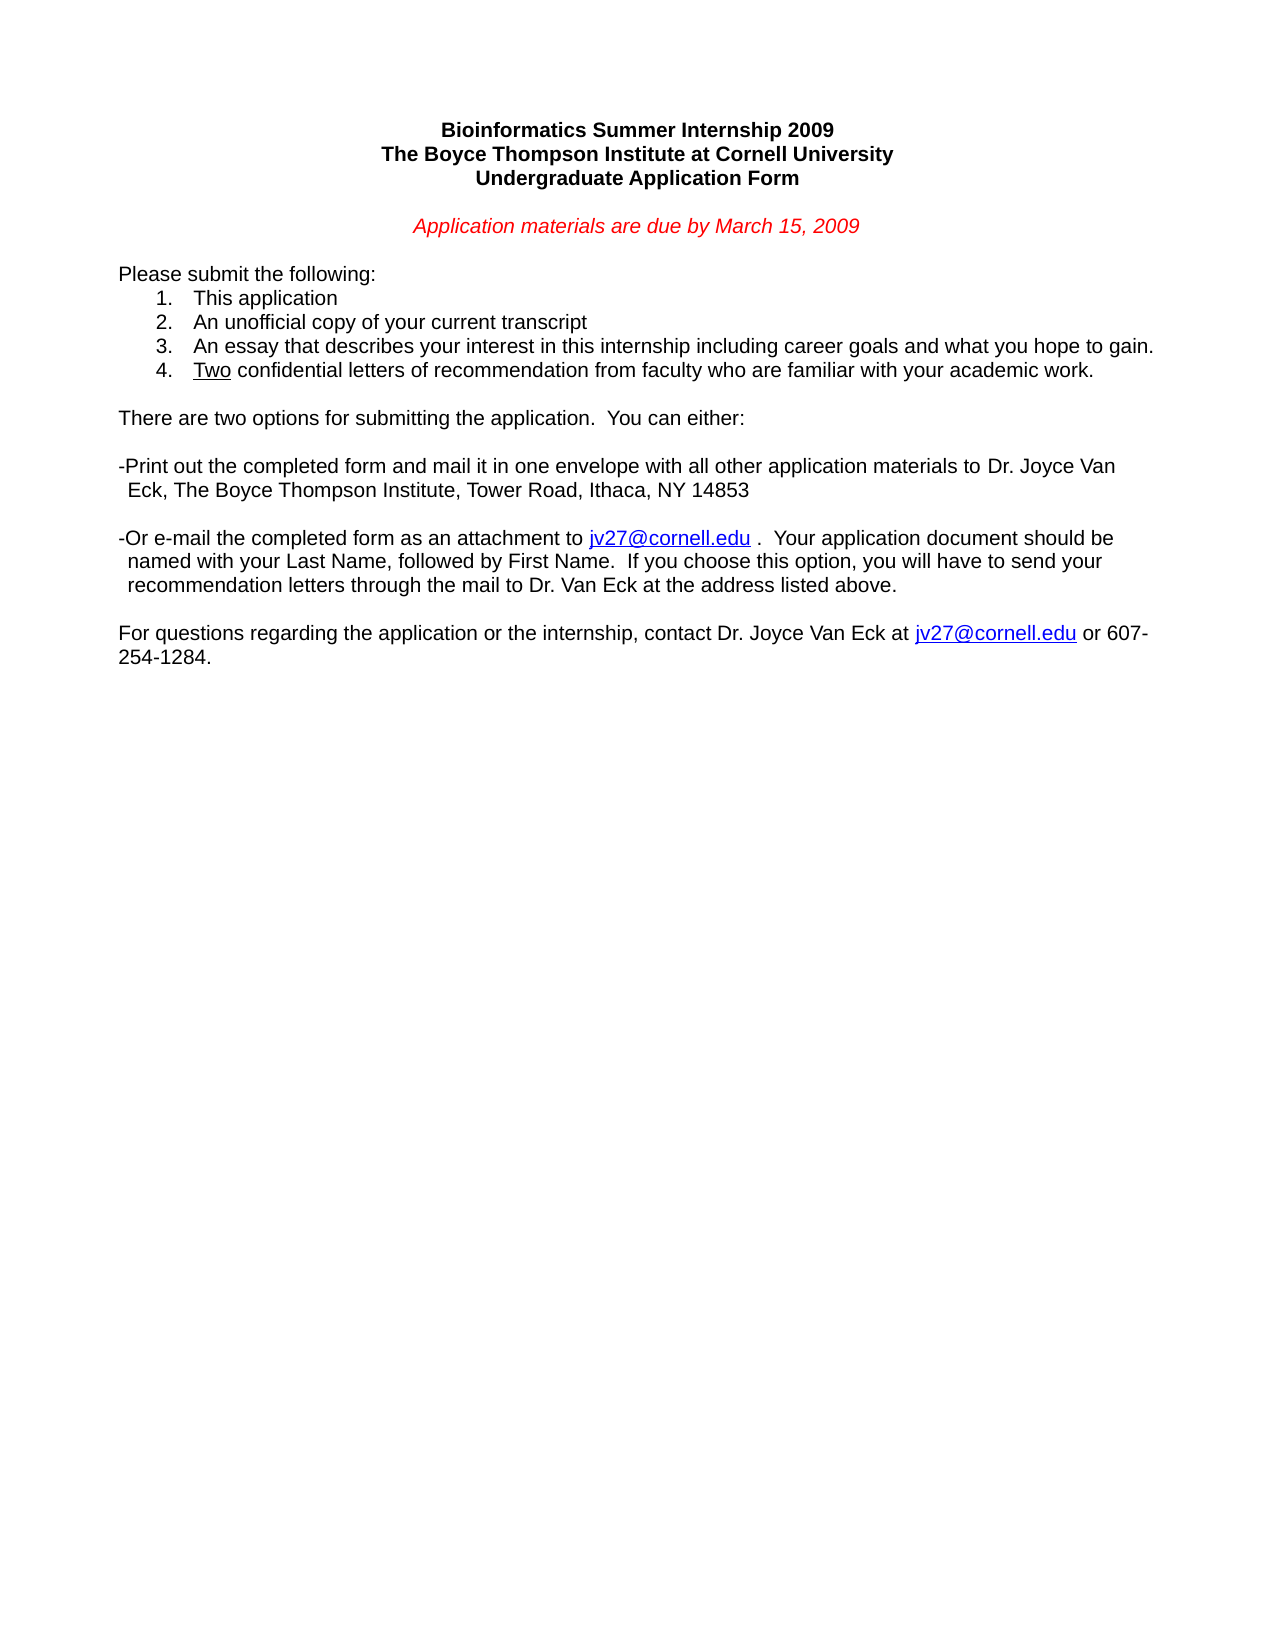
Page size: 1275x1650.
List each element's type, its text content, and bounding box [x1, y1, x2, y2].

list An unofficial copy of your current transcript [156, 310, 1157, 334]
list This application [156, 286, 1157, 310]
list An essay that describes your interest in this internship including career goals and what you hope to gain. [156, 334, 1157, 358]
text For questions regarding the application or the internship, contact Dr. Joyce Van Eck at jv27@cornell.edu or 607-254-1284. [118, 621, 1157, 669]
subtitle Application materials are due by March 15, 2009 [118, 214, 1157, 238]
list Two confidential letters of recommendation from faculty who are familiar with your academic work. [156, 358, 1157, 382]
text -Print out the completed form and mail it in one envelope with all other application materials to Dr. Joyce Van Eck, The Boyce Thompson Institute, Tower Road, Ithaca, NY 14853 [118, 453, 1157, 501]
text Please submit the following: [118, 262, 1157, 286]
text Undergraduate Application Form [118, 166, 1157, 190]
text There are two options for submitting the application. You can either: [118, 406, 1157, 429]
text The Boyce Thompson Institute at Cornell University [118, 142, 1157, 166]
text Bioinformatics Summer Internship 2009 [118, 118, 1157, 142]
text -Or e-mail the completed form as an attachment to jv27@cornell.edu . Your application document should be named with your Last Name, followed by First Name. If you choose this option, you will have to send your recommendation letters through the mail to Dr. Van Eck at the address listed above. [118, 525, 1157, 597]
